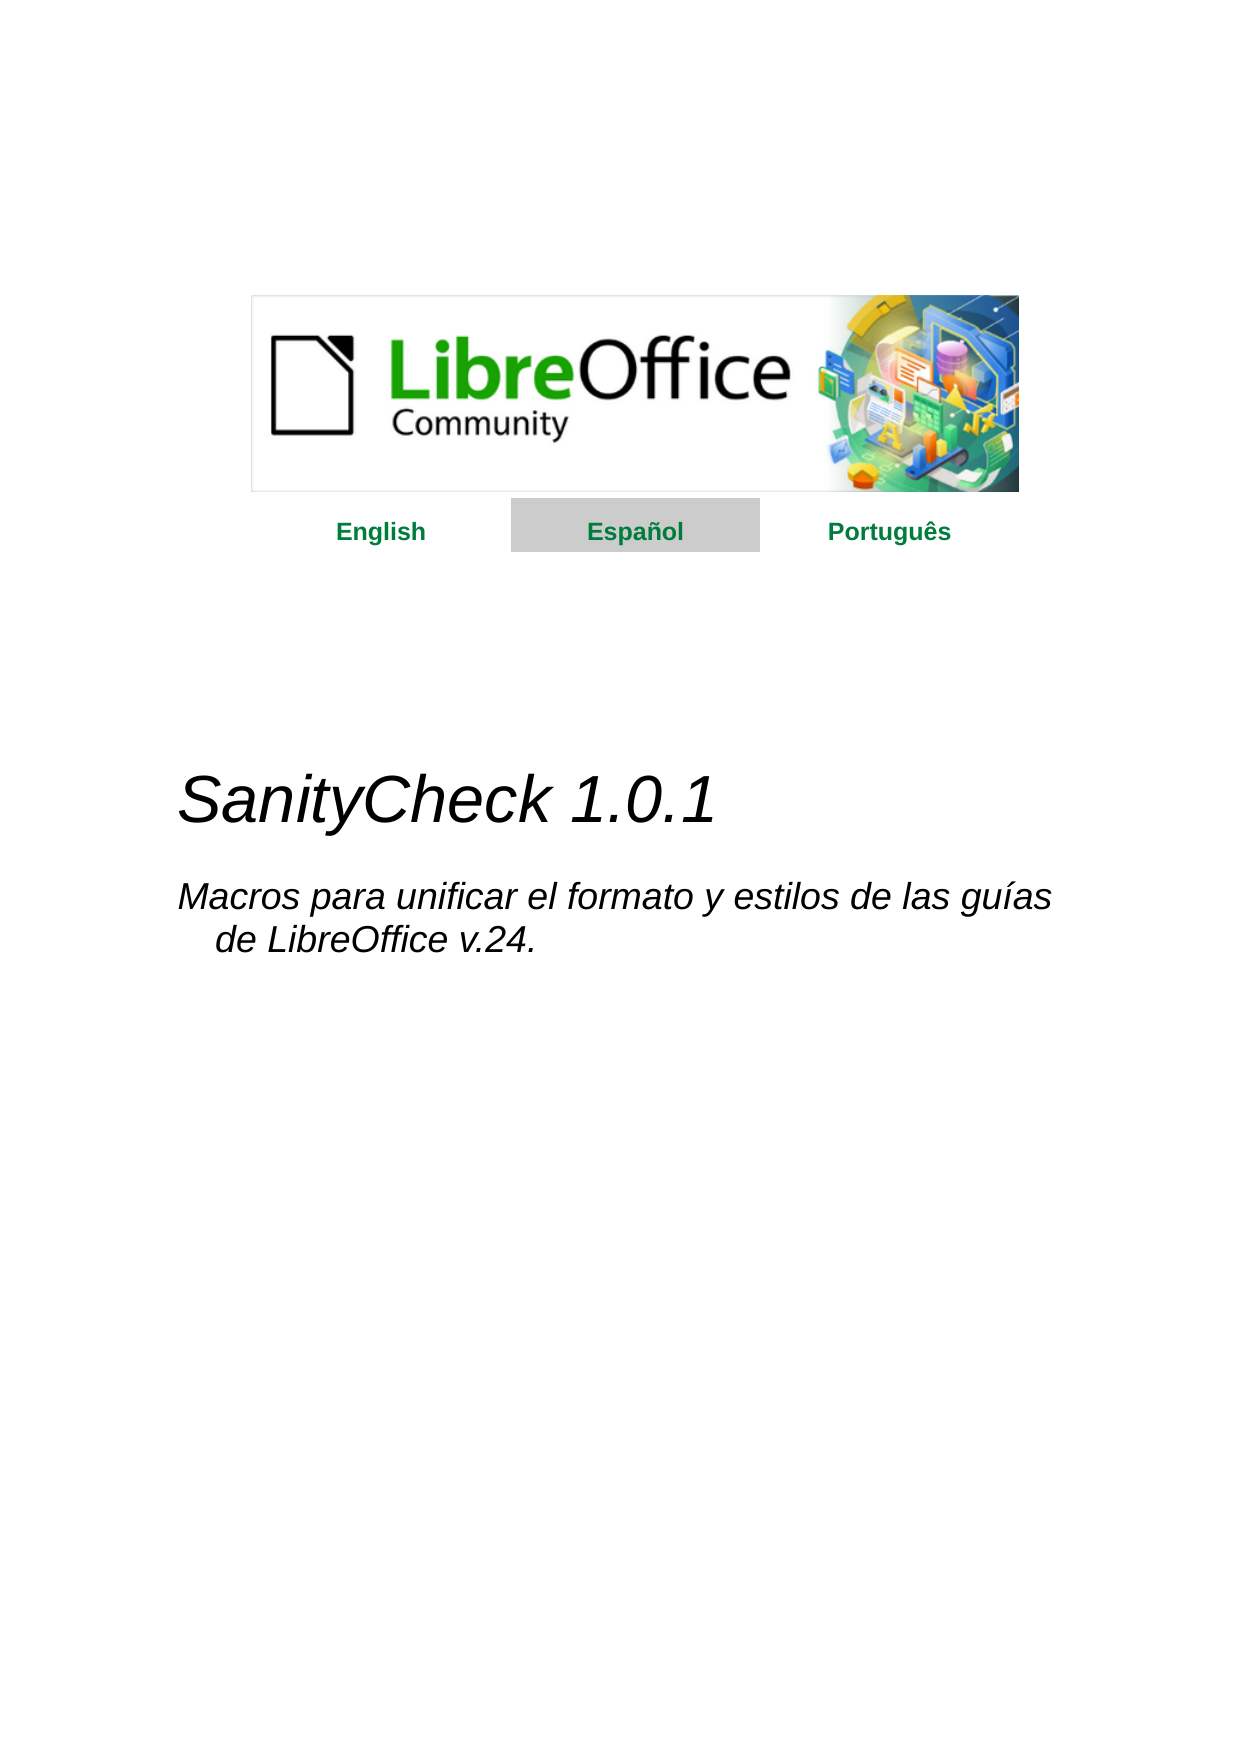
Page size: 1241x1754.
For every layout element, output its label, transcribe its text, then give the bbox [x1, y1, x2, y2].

table_header Español [511, 498, 760, 552]
subtitle Macros para unificar el formato y estilos de las guías de LibreOffice v.24. [177, 874, 1093, 960]
title SanityCheck 1.0.1 [177, 760, 1093, 837]
picture [251, 295, 1019, 492]
table_header English [251, 498, 511, 552]
table_header Português [760, 498, 1019, 552]
